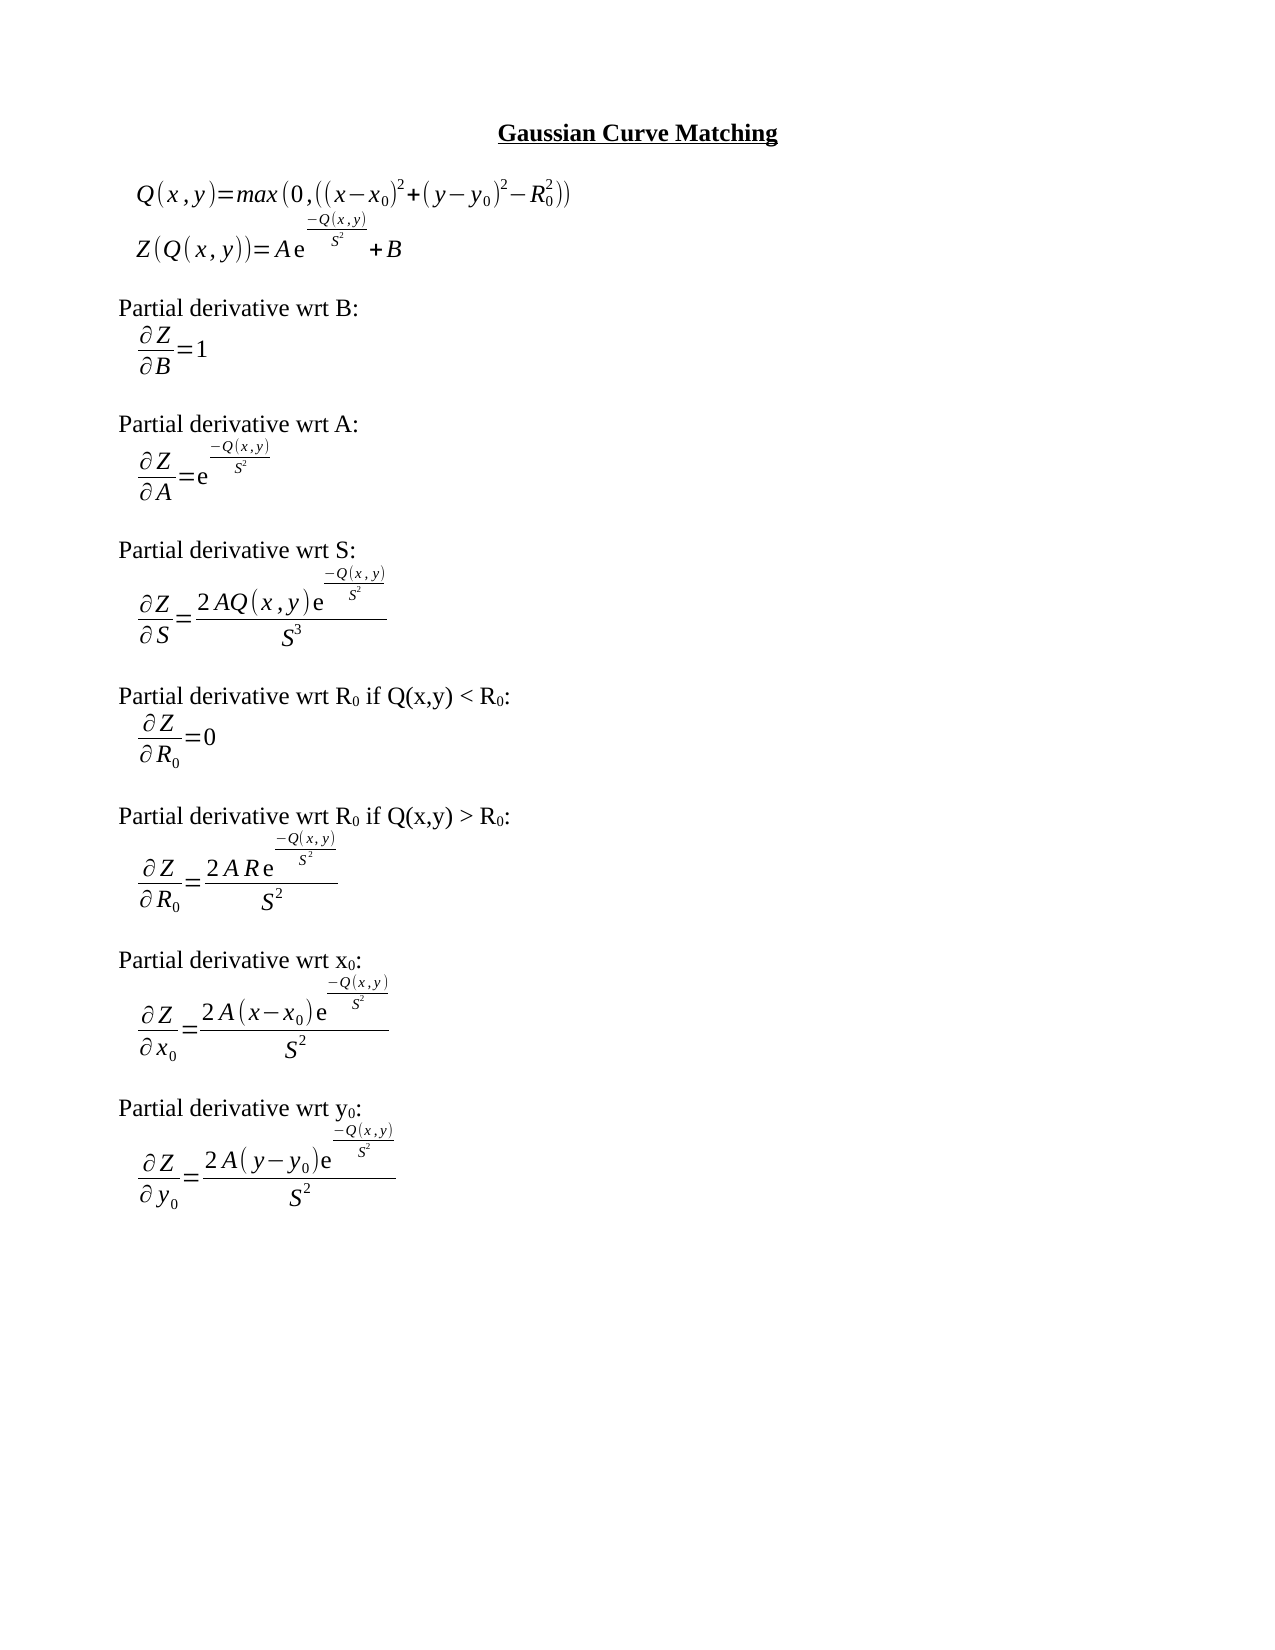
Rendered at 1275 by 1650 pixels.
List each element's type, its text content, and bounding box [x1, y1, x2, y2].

text Partial derivative wrt x0: [118, 945, 1157, 974]
text Partial derivative wrt S: [118, 535, 1157, 564]
text Partial derivative wrt y0: [118, 1093, 1157, 1122]
text Partial derivative wrt R0 if Q(x,y) > R0: [118, 801, 1157, 830]
text Partial derivative wrt B: [118, 293, 1157, 321]
text Partial derivative wrt A: [118, 409, 1157, 438]
text Gaussian Curve Matching [118, 118, 1157, 147]
text Partial derivative wrt R0 if Q(x,y) < R0: [118, 681, 1157, 709]
